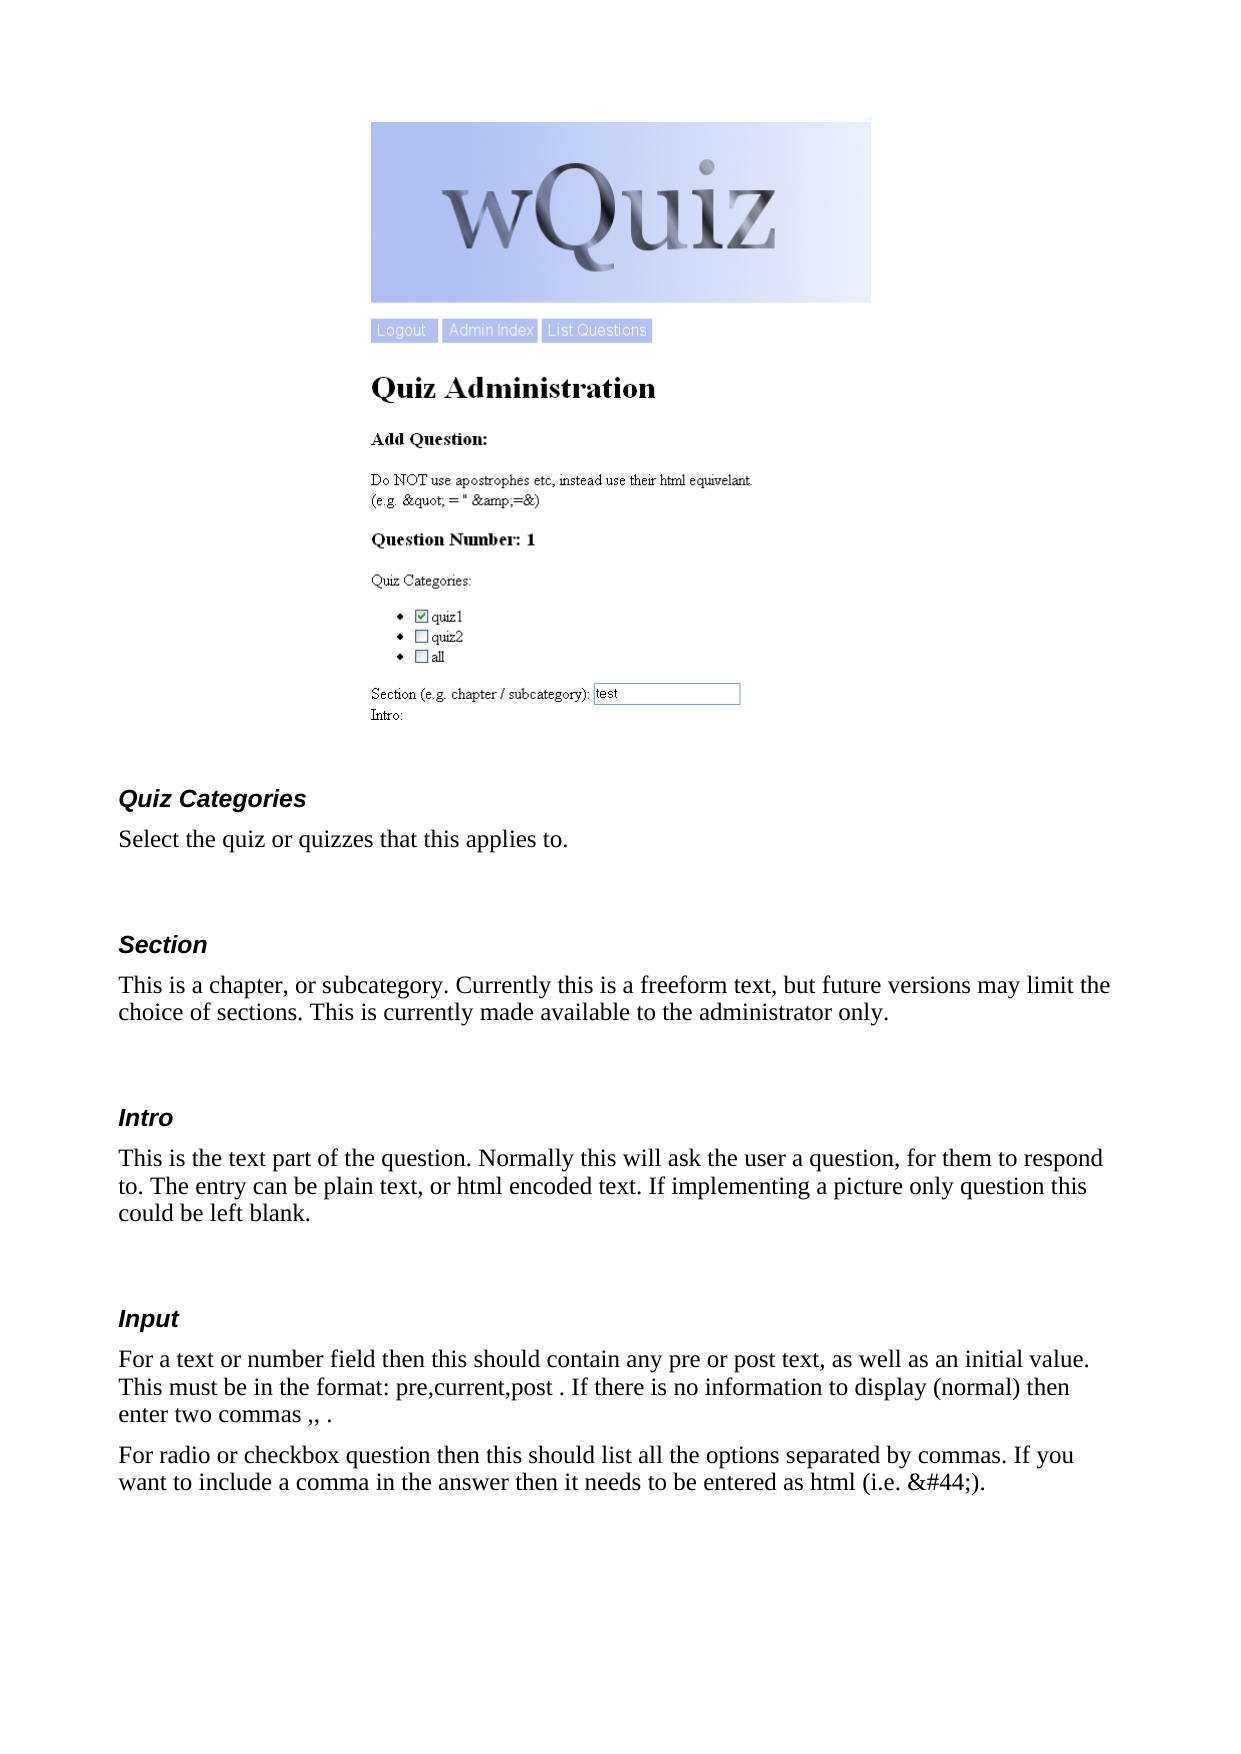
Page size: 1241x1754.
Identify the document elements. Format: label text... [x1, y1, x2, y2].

text For radio or checkbox question then this should list all the options separated by commas. If you want to include a comma in the answer then it needs to be entered as html (i.e. &#44;). [118, 1441, 1122, 1496]
picture [369, 118, 871, 720]
subtitle Intro [118, 1104, 1122, 1132]
subtitle Input [118, 1305, 1122, 1333]
text This is a chapter, or subcategory. Currently this is a freeform text, but future versions may limit the choice of sections. This is currently made available to the administrator only. [118, 971, 1122, 1026]
text This is the text part of the question. Normally this will ask the user a question, for them to respond to. The entry can be plain text, or html encoded text. If implementing a picture only question this could be left blank. [118, 1144, 1122, 1227]
text Select the quiz or quizzes that this applies to. [118, 825, 1122, 853]
text For a text or number field then this should contain any pre or post text, as well as an initial value. This must be in the format: pre,current,post . If there is no information to display (normal) then enter two commas ,, . [118, 1345, 1122, 1428]
subtitle Section [118, 931, 1122, 958]
subtitle Quiz Categories [118, 785, 1122, 813]
